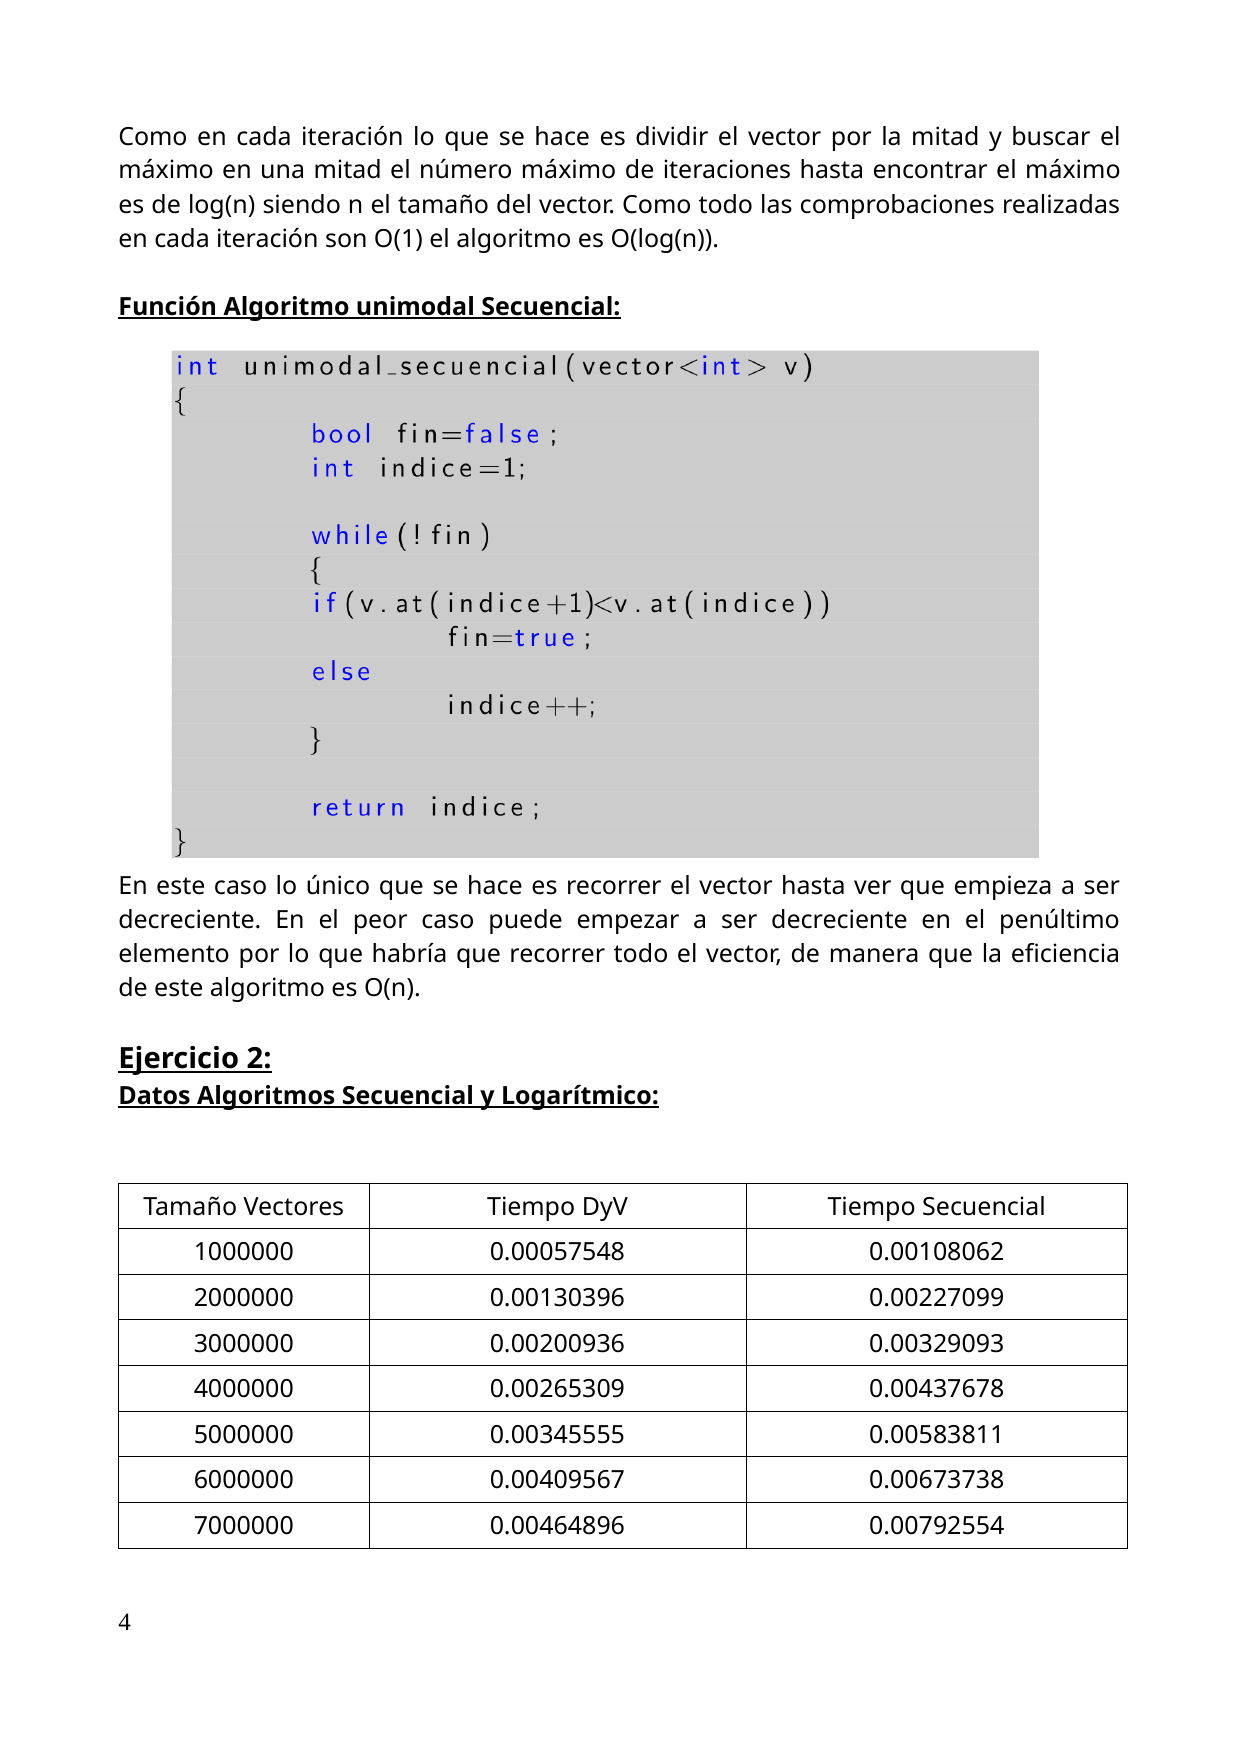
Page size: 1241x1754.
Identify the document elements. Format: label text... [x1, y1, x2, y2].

table_cell 0.00227099 [747, 1275, 1127, 1319]
table_cell 2000000 [119, 1275, 369, 1319]
table_cell 0.00673738 [747, 1457, 1127, 1502]
table_cell 7000000 [119, 1503, 369, 1547]
text Función Algoritmo unimodal Secuencial: [118, 288, 1122, 322]
table_cell 0.00437678 [747, 1366, 1127, 1411]
table_cell 0.00329093 [747, 1320, 1127, 1365]
picture [171, 349, 1039, 858]
table_cell 0.00409567 [370, 1457, 746, 1502]
table_header Tiempo Secuencial [747, 1184, 1127, 1228]
text Datos Algoritmos Secuencial y Logarítmico: [118, 1077, 1122, 1112]
table_cell 6000000 [119, 1457, 369, 1502]
text Ejercicio 2: [118, 1038, 1122, 1077]
table_header Tiempo DyV [370, 1184, 746, 1228]
table_cell 0.00464896 [370, 1503, 746, 1547]
table_cell 5000000 [119, 1412, 369, 1456]
table_cell 0.00057548 [370, 1229, 746, 1274]
table_cell 0.00108062 [747, 1229, 1127, 1274]
table_cell 0.00792554 [747, 1503, 1127, 1547]
table_cell 0.00130396 [370, 1275, 746, 1319]
text En este caso lo único que se hace es recorrer el vector hasta ver que empieza a ser decreciente. En el peor caso puede empezar a ser decreciente en el penúltimo elemento por lo que habría que recorrer todo el vector, de manera que la eficiencia de este algoritmo es O(n). [118, 867, 1122, 1004]
table_header Tamaño Vectores [119, 1184, 369, 1228]
table_cell 0.00200936 [370, 1320, 746, 1365]
table_cell 4000000 [119, 1366, 369, 1411]
table_cell 0.00265309 [370, 1366, 746, 1411]
text Como en cada iteración lo que se hace es dividir el vector por la mitad y buscar el máximo en una mitad el número máximo de iteraciones hasta encontrar el máximo es de log(n) siendo n el tamaño del vector. Como todo las comprobaciones realizadas en cada iteración son O(1) el algoritmo es O(log(n)). [118, 118, 1122, 254]
table_cell 3000000 [119, 1320, 369, 1365]
table_cell 0.00345555 [370, 1412, 746, 1456]
table_cell 0.00583811 [747, 1412, 1127, 1456]
table_cell 1000000 [119, 1229, 369, 1274]
